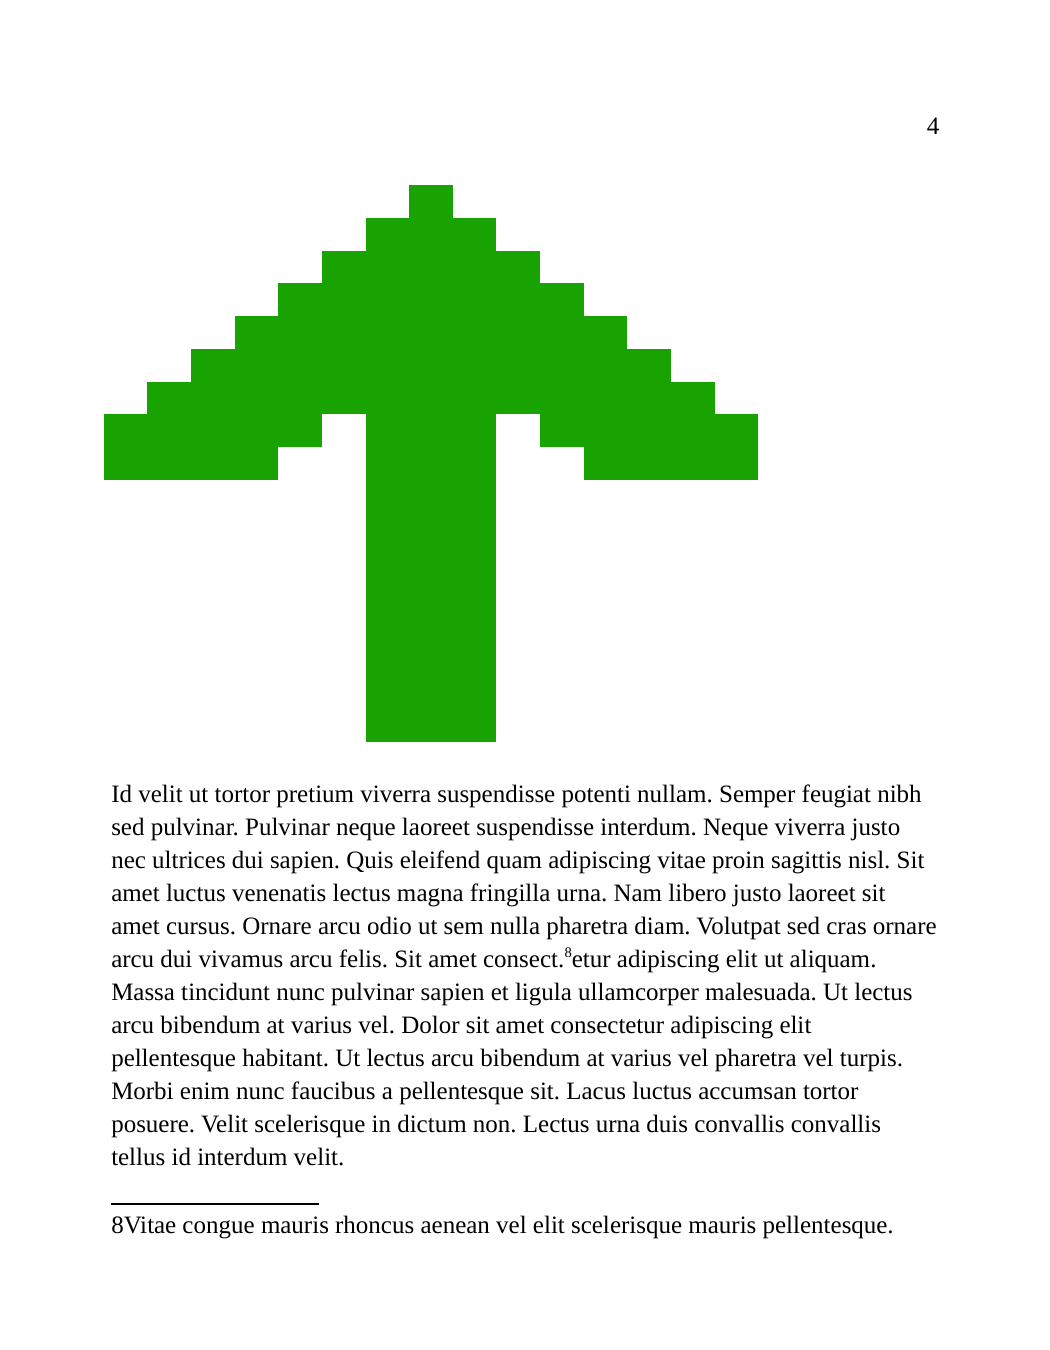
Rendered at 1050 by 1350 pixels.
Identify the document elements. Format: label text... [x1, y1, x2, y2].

text Vitae congue mauris rhoncus aenean vel elit scelerisque mauris pellentesque. [111, 1210, 939, 1239]
text Id velit ut tortor pretium viverra suspendisse potenti nullam. Semper feugiat nibh sed pulvinar. Pulvinar neque laoreet suspendisse interdum. Neque viverra justo nec ultrices dui sapien. Quis eleifend quam adipiscing vitae proin sagittis nisl. Sit amet luctus venenatis lectus magna fringilla urna. Nam libero justo laoreet sit amet cursus. Ornare arcu odio ut sem nulla pharetra diam. Volutpat sed cras ornare arcu dui vivamus arcu felis. Sit amet consect.etur adipiscing elit ut aliquam. Massa tincidunt nunc pulvinar sapien et ligula ullamcorper malesuada. Ut lectus arcu bibendum at varius vel. Dolor sit amet consectetur adipiscing elit pellentesque habitant. Ut lectus arcu bibendum at varius vel pharetra vel turpis. Morbi enim nunc faucibus a pellentesque sit. Lacus luctus accumsan tortor posuere. Velit scelerisque in dictum non. Lectus urna duis convallis convallis tellus id interdum velit. [111, 171, 939, 1171]
picture [17, 153, 845, 775]
